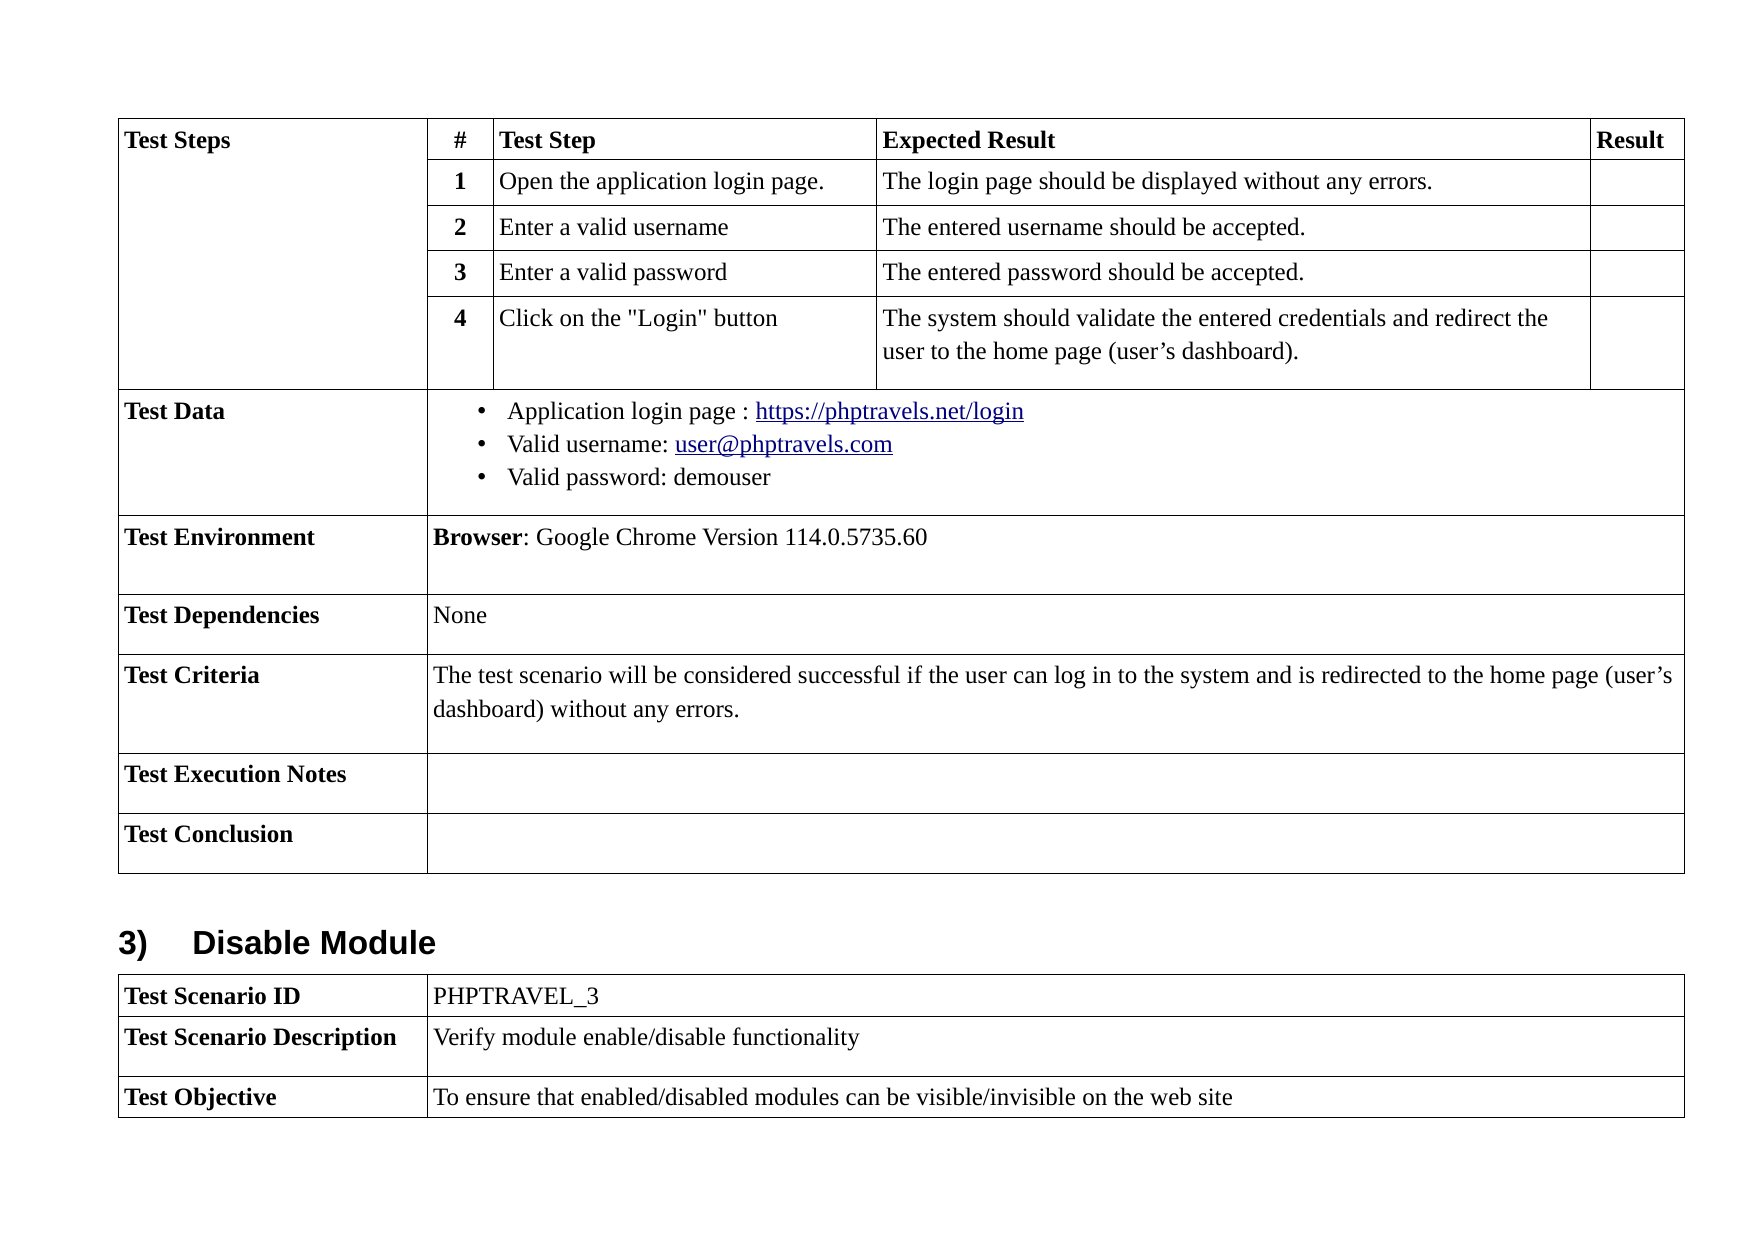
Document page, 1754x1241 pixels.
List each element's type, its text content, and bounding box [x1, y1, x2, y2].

table_cell To ensure that enabled/disabled modules can be visible/invisible on the web site [428, 1077, 1684, 1117]
table_cell The entered password should be accepted. [877, 251, 1590, 296]
table_cell Application login page : https://phptravels.net/login Valid username: user@phptravels.com Valid password: demouser [428, 390, 1684, 515]
table_cell [1591, 206, 1684, 250]
table_cell Verify module enable/disable functionality [428, 1017, 1684, 1076]
table_cell Test Steps [119, 119, 427, 389]
table_header Test Scenario ID [119, 975, 427, 1016]
table_cell [428, 754, 1684, 813]
subtitle Disable Module [118, 923, 1636, 962]
table_header PHPTRAVEL_3 [428, 975, 1684, 1016]
table_cell Test Scenario Description [119, 1017, 427, 1076]
table_cell Open the application login page. [494, 160, 876, 205]
table_cell The test scenario will be considered successful if the user can log in to the system and is redirected to the home page (user’s dashboard) without any errors. [428, 655, 1684, 753]
table_cell Test Conclusion [119, 814, 427, 873]
table_cell Enter a valid password [494, 251, 876, 296]
table_cell 2 [428, 206, 493, 250]
table_cell The entered username should be accepted. [877, 206, 1590, 250]
table_cell Result [1591, 119, 1684, 159]
table_cell Test Criteria [119, 655, 427, 753]
table_cell [1591, 160, 1684, 205]
table_cell Test Environment [119, 516, 427, 594]
table_cell [1591, 251, 1684, 296]
table_cell 1 [428, 160, 493, 205]
table_cell [428, 814, 1684, 873]
table_cell Test Dependencies [119, 595, 427, 654]
table_cell Test Data [119, 390, 427, 515]
table_cell The system should validate the entered credentials and redirect the user to the home page (user’s dashboard). [877, 297, 1590, 389]
table_cell 3 [428, 251, 493, 296]
table_cell Expected Result [877, 119, 1590, 159]
table_cell Enter a valid username [494, 206, 876, 250]
table_cell None [428, 595, 1684, 654]
table_cell [1591, 297, 1684, 389]
table_cell Test Objective [119, 1077, 427, 1117]
table_cell Browser: Google Chrome Version 114.0.5735.60 [428, 516, 1684, 594]
table_cell # [428, 119, 493, 159]
table_cell Click on the "Login" button [494, 297, 876, 389]
table_cell 4 [428, 297, 493, 389]
table_cell Test Step [494, 119, 876, 159]
table_cell Test Execution Notes [119, 754, 427, 813]
table_cell The login page should be displayed without any errors. [877, 160, 1590, 205]
